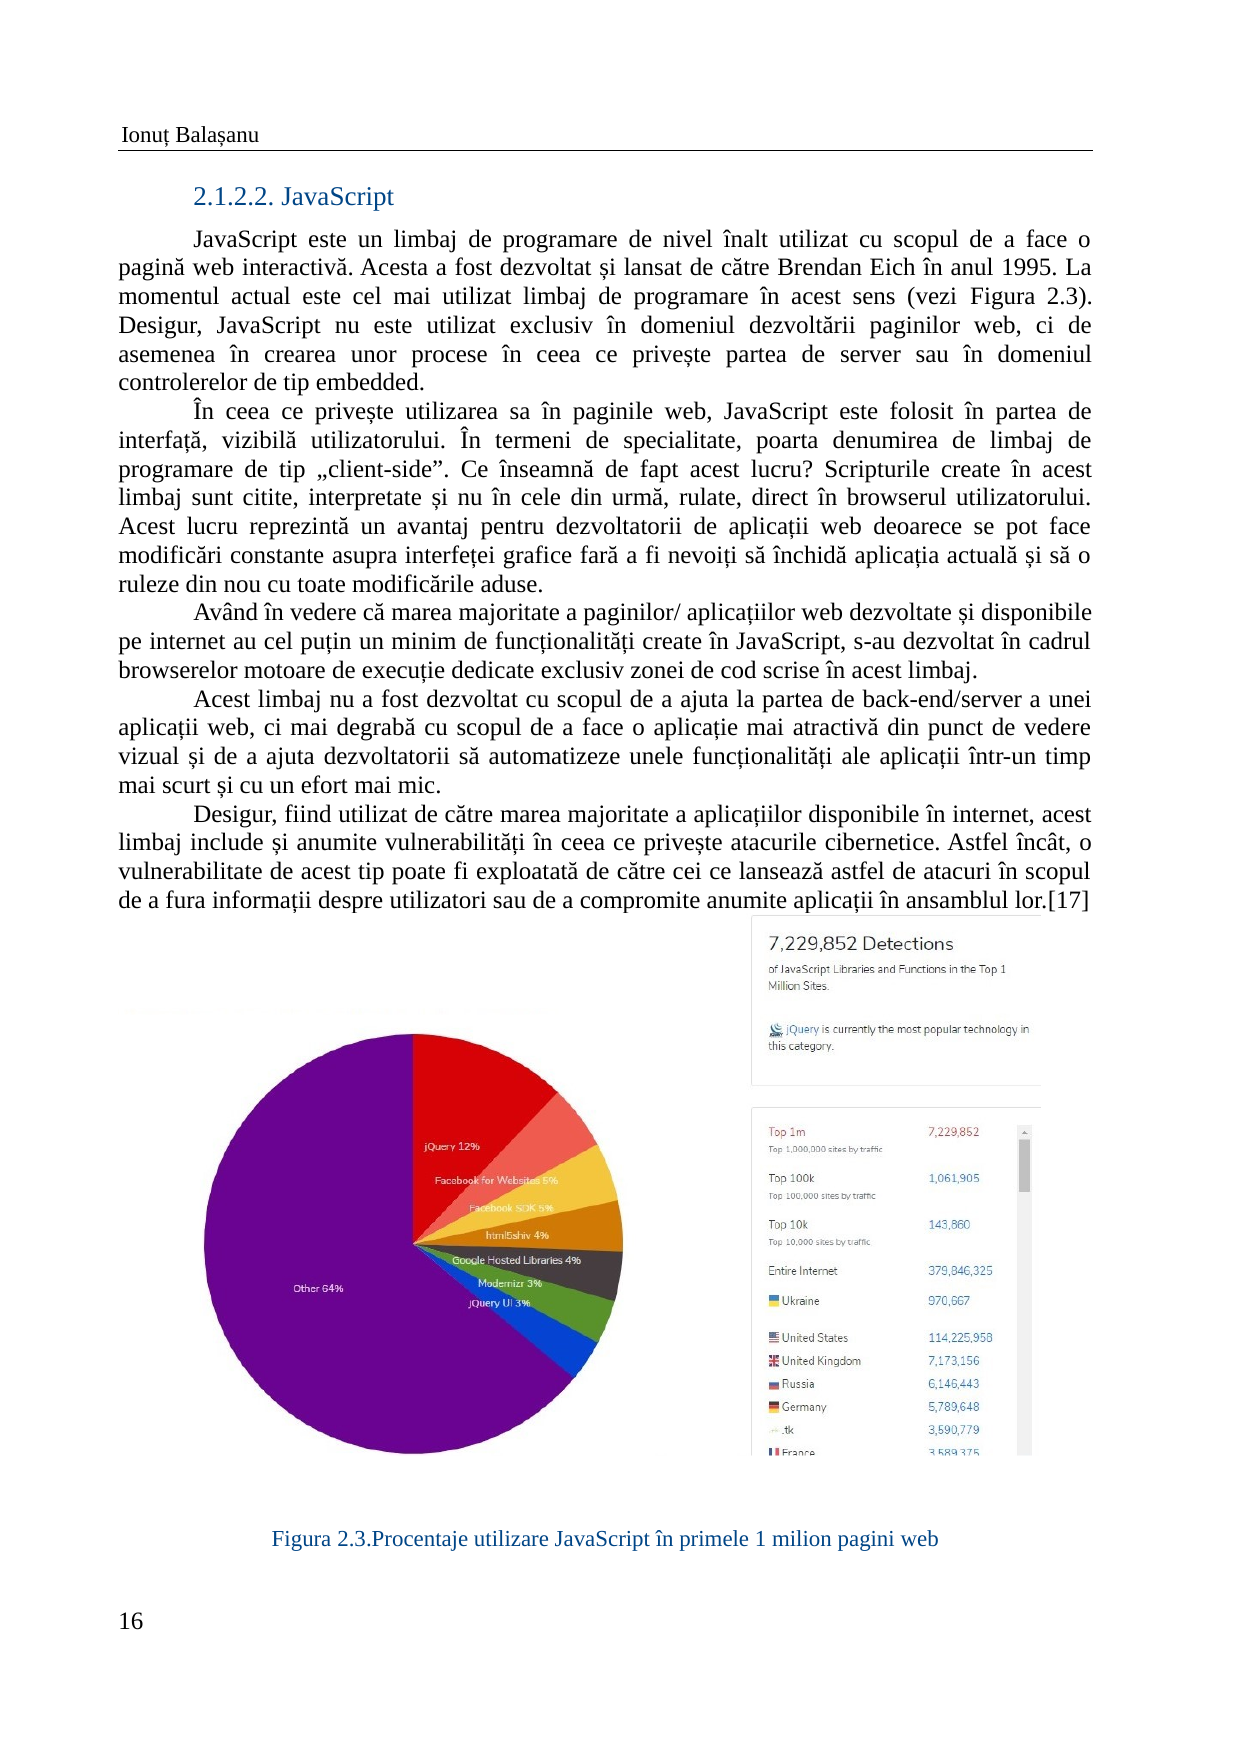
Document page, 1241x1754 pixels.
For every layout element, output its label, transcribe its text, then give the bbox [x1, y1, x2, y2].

text JavaScript este un limbaj de programare de nivel înalt utilizat cu scopul de a face o pagină web interactivă. Acesta a fost dezvoltat și lansat de către Brendan Eich în anul 1995. La momentul actual este cel mai utilizat limbaj de programare în acest sens (vezi Figura 2.3). Desigur, JavaScript nu este utilizat exclusiv în domeniul dezvoltării paginilor web, ci de asemenea în crearea unor procese în ceea ce privește partea de server sau în domeniul controlerelor de tip embedded. [118, 224, 1093, 396]
text Desigur, fiind utilizat de către marea majoritate a aplicațiilor disponibile în internet, acest limbaj include și anumite vulnerabilități în ceea ce privește atacurile cibernetice. Astfel încât, o vulnerabilitate de acest tip poate fi exploatată de către cei ce lansează astfel de atacuri în scopul de a fura informații despre utilizatori sau de a compromite anumite aplicații în ansamblul lor.[17] [118, 799, 1093, 913]
text În ceea ce privește utilizarea sa în paginile web, JavaScript este folosit în partea de interfață, vizibilă utilizatorului. În termeni de specialitate, poarta denumirea de limbaj de programare de tip „client-side”. Ce înseamnă de fapt acest lucru? Scripturile create în acest limbaj sunt citite, interpretate și nu în cele din urmă, rulate, direct în browserul utilizatorului. Acest lucru reprezintă un avantaj pentru dezvoltatorii de aplicații web deoarece se pot face modificări constante asupra interfeței grafice fară a fi nevoiți să închidă aplicația actuală și să o ruleze din nou cu toate modificările aduse. [118, 396, 1093, 597]
text Având în vedere că marea majoritate a paginilor/ aplicațiilor web dezvoltate și disponibile pe internet au cel puțin un minim de funcționalități create în JavaScript, s-au dezvoltat în cadrul browserelor motoare de execuție dedicate exclusiv zonei de cod scrise în acest limbaj. [118, 597, 1093, 684]
text Figura 2.3.Procentaje utilizare JavaScript în primele 1 milion pagini web [118, 1521, 1093, 1551]
text Acest limbaj nu a fost dezvoltat cu scopul de a ajuta la partea de back-end/server a unei aplicații web, ci mai degrabă cu scopul de a face o aplicație mai atractivă din punct de vedere vizual și de a ajuta dezvoltatorii să automatizeze unele funcționalități ale aplicații într-un timp mai scurt și cu un efort mai mic. [118, 684, 1093, 799]
picture [118, 913, 1093, 1521]
subtitle JavaScript [193, 180, 1093, 211]
